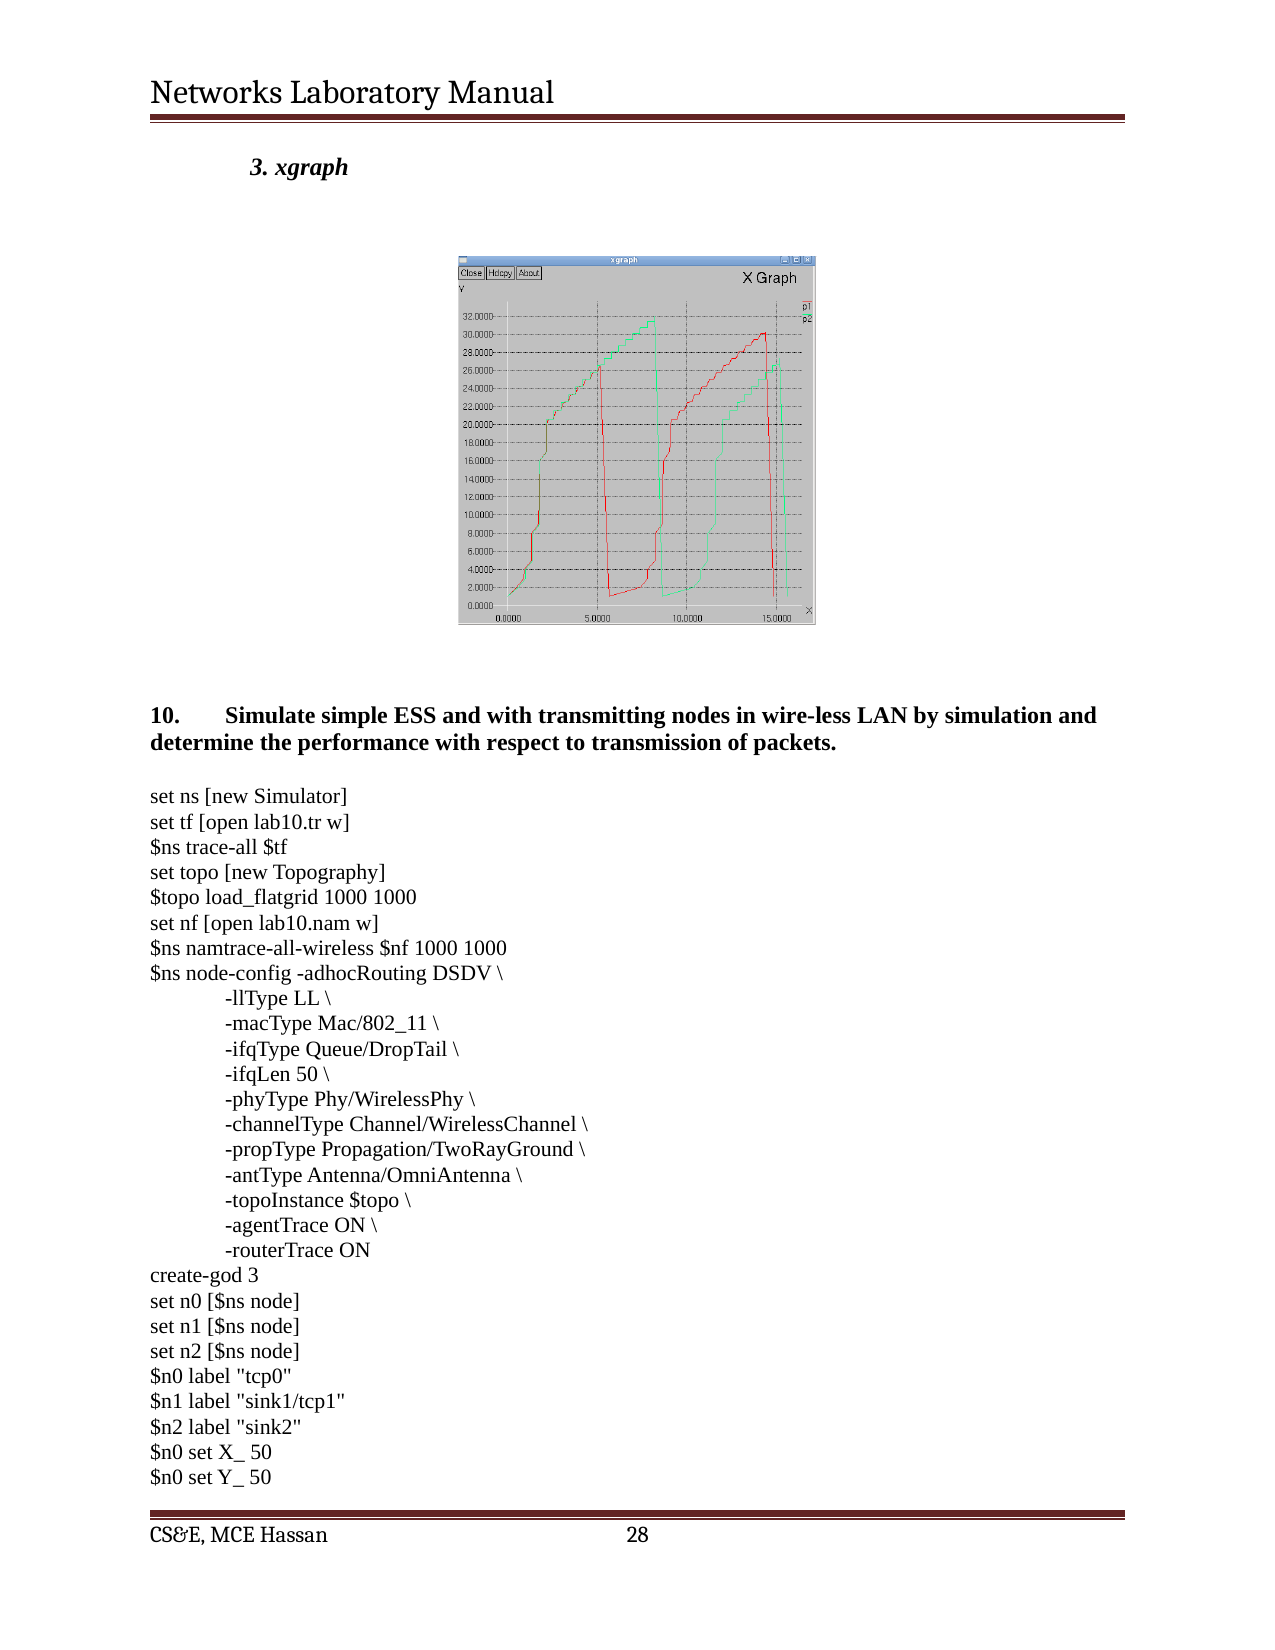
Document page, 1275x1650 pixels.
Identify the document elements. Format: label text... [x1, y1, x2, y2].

text $n0 set Y_ 50 [150, 1464, 1125, 1489]
text $n1 label "sink1/tcp1" [150, 1388, 1125, 1414]
text -phyType Phy/WirelessPhy \ [150, 1086, 1125, 1111]
text set n1 [$ns node] [150, 1313, 1125, 1338]
text $ns trace-all $tf [150, 834, 1125, 859]
text -agentTrace ON \ [150, 1212, 1125, 1237]
text -propType Propagation/TwoRayGround \ [150, 1136, 1125, 1162]
text $n0 label "tcp0" [150, 1363, 1125, 1388]
text set tf [open lab10.tr w] [150, 809, 1125, 834]
text -llType LL \ [150, 985, 1125, 1010]
text set topo [new Topography] [150, 859, 1125, 884]
text set n0 [$ns node] [150, 1288, 1125, 1313]
text create-god 3 [150, 1262, 1125, 1288]
text $n0 set X_ 50 [150, 1439, 1125, 1464]
text -topoInstance $topo \ [150, 1187, 1125, 1212]
text -macType Mac/802_11 \ [150, 1010, 1125, 1036]
text 3. xgraph [150, 152, 1125, 180]
list Simulate simple ESS and with transmitting nodes in wire-less LAN by simulation and determine the performance with respect to transmission of packets. [150, 701, 1125, 756]
text $n2 label "sink2" [150, 1414, 1125, 1439]
text -routerTrace ON [150, 1237, 1125, 1262]
text -ifqLen 50 \ [150, 1061, 1125, 1086]
text set nf [open lab10.nam w] [150, 909, 1125, 935]
text -channelType Channel/WirelessChannel \ [150, 1111, 1125, 1136]
text set n2 [$ns node] [150, 1338, 1125, 1363]
text $ns namtrace-all-wireless $nf 1000 1000 [150, 935, 1125, 960]
text $ns node-config -adhocRouting DSDV \ [150, 960, 1125, 985]
picture [458, 256, 817, 626]
text set ns [new Simulator] [150, 783, 1125, 809]
text -antType Antenna/OmniAntenna \ [150, 1162, 1125, 1187]
text -ifqType Queue/DropTail \ [150, 1036, 1125, 1061]
text $topo load_flatgrid 1000 1000 [150, 884, 1125, 909]
